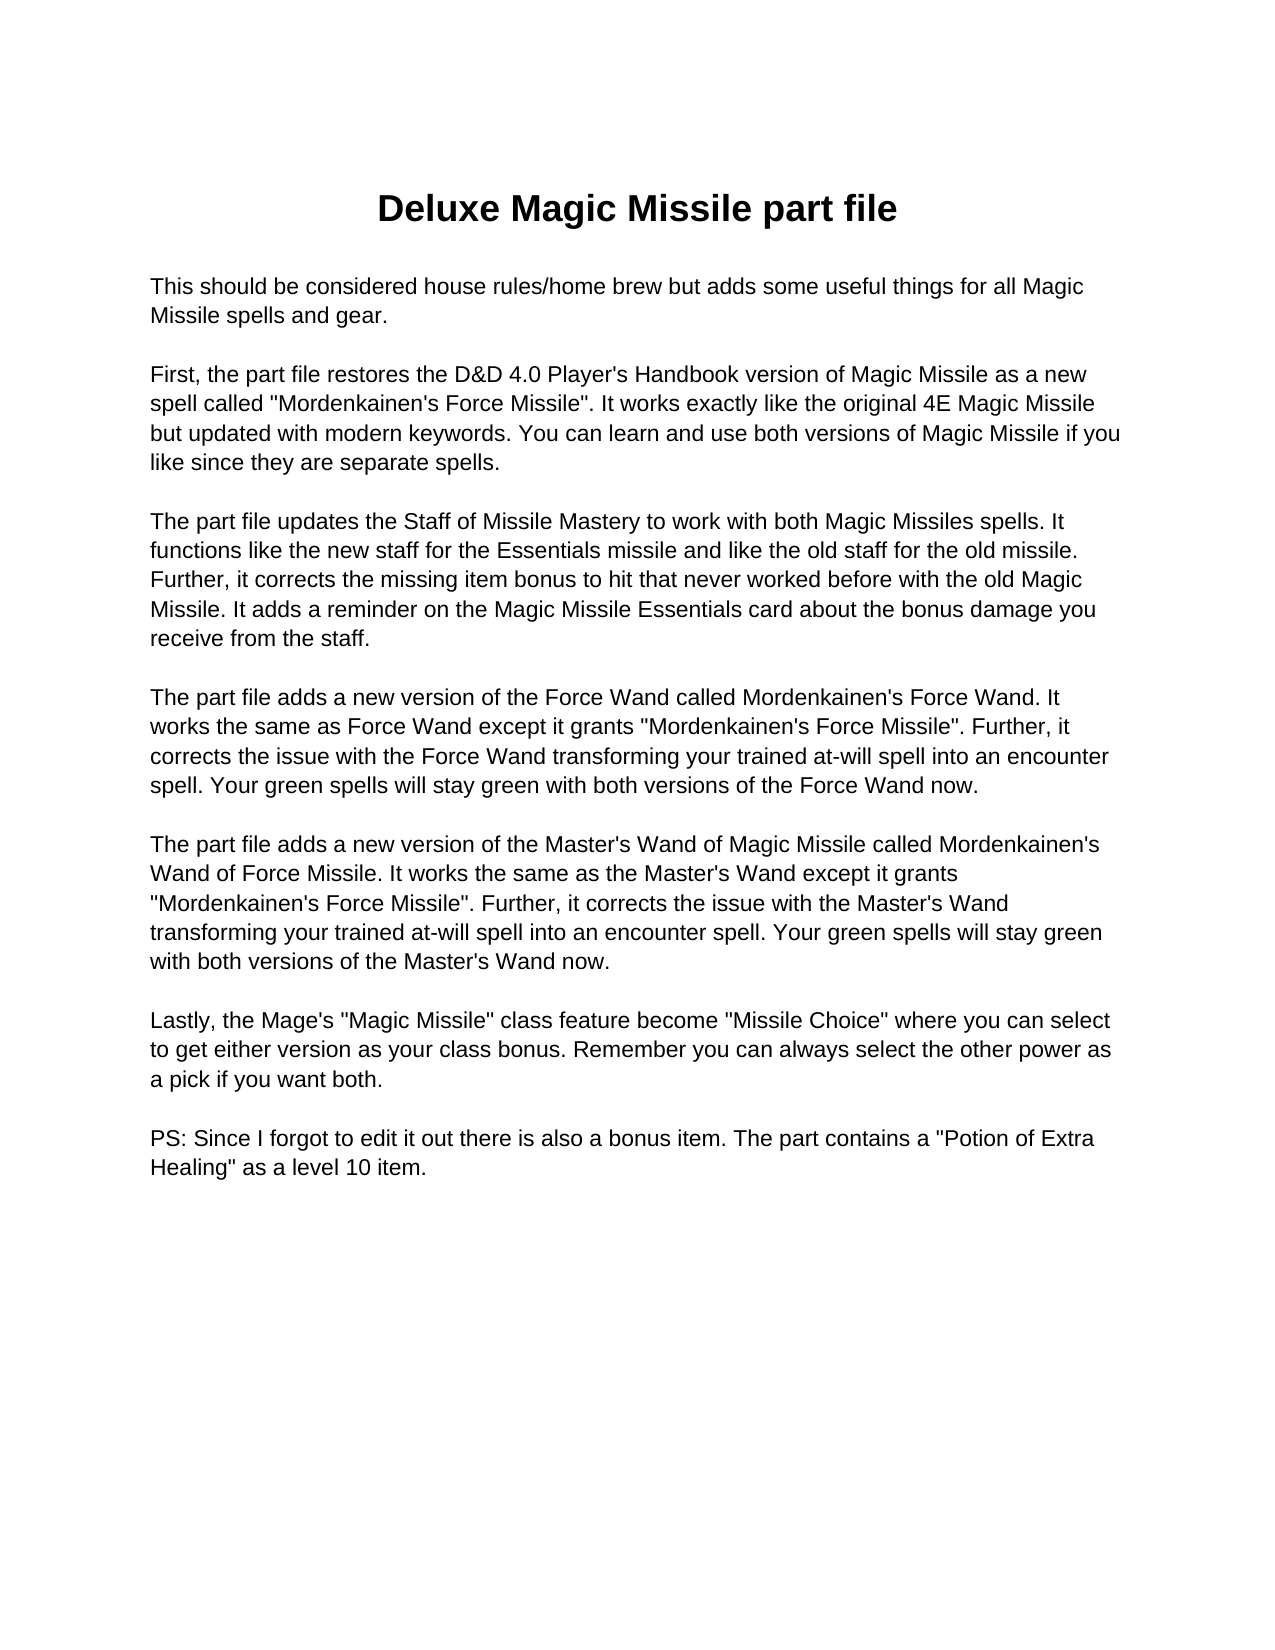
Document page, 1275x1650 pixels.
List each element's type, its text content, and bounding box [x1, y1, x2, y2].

text PS: Since I forgot to edit it out there is also a bonus item. The part contains a "Potion of Extra Healing" as a level 10 item. [150, 1125, 1125, 1180]
subtitle Deluxe Magic Missile part file [150, 187, 1125, 229]
text This should be considered house rules/home brew but adds some useful things for all Magic Missile spells and gear. [150, 273, 1125, 328]
text The part file updates the Staff of Missile Mastery to work with both Magic Missiles spells. It functions like the new staff for the Essentials missile and like the old staff for the old missile. Further, it corrects the missing item bonus to hit that never worked before with the old Magic Missile. It adds a reminder on the Magic Missile Essentials card about the bonus damage you receive from the staff. [150, 508, 1125, 651]
text First, the part file restores the D&D 4.0 Player's Handbook version of Magic Missile as a new spell called "Mordenkainen's Force Missile". It works exactly like the original 4E Magic Missile but updated with modern keywords. You can learn and use both versions of Magic Missile if you like since they are separate spells. [150, 361, 1125, 475]
text Lastly, the Mage's "Magic Missile" class feature become "Missile Choice" where you can select to get either version as your class bonus. Remember you can always select the other power as a pick if you want both. [150, 1008, 1125, 1092]
text The part file adds a new version of the Master's Wand of Magic Missile called Mordenkainen's Wand of Force Missile. It works the same as the Master's Wand except it grants "Mordenkainen's Force Missile". Further, it corrects the issue with the Master's Wand transforming your trained at-will spell into an encounter spell. Your green spells will stay green with both versions of the Master's Wand now. [150, 831, 1125, 974]
text The part file adds a new version of the Force Wand called Mordenkainen's Force Wand. It works the same as Force Wand except it grants "Mordenkainen's Force Missile". Further, it corrects the issue with the Force Wand transforming your trained at-will spell into an encounter spell. Your green spells will stay green with both versions of the Force Wand now. [150, 684, 1125, 798]
